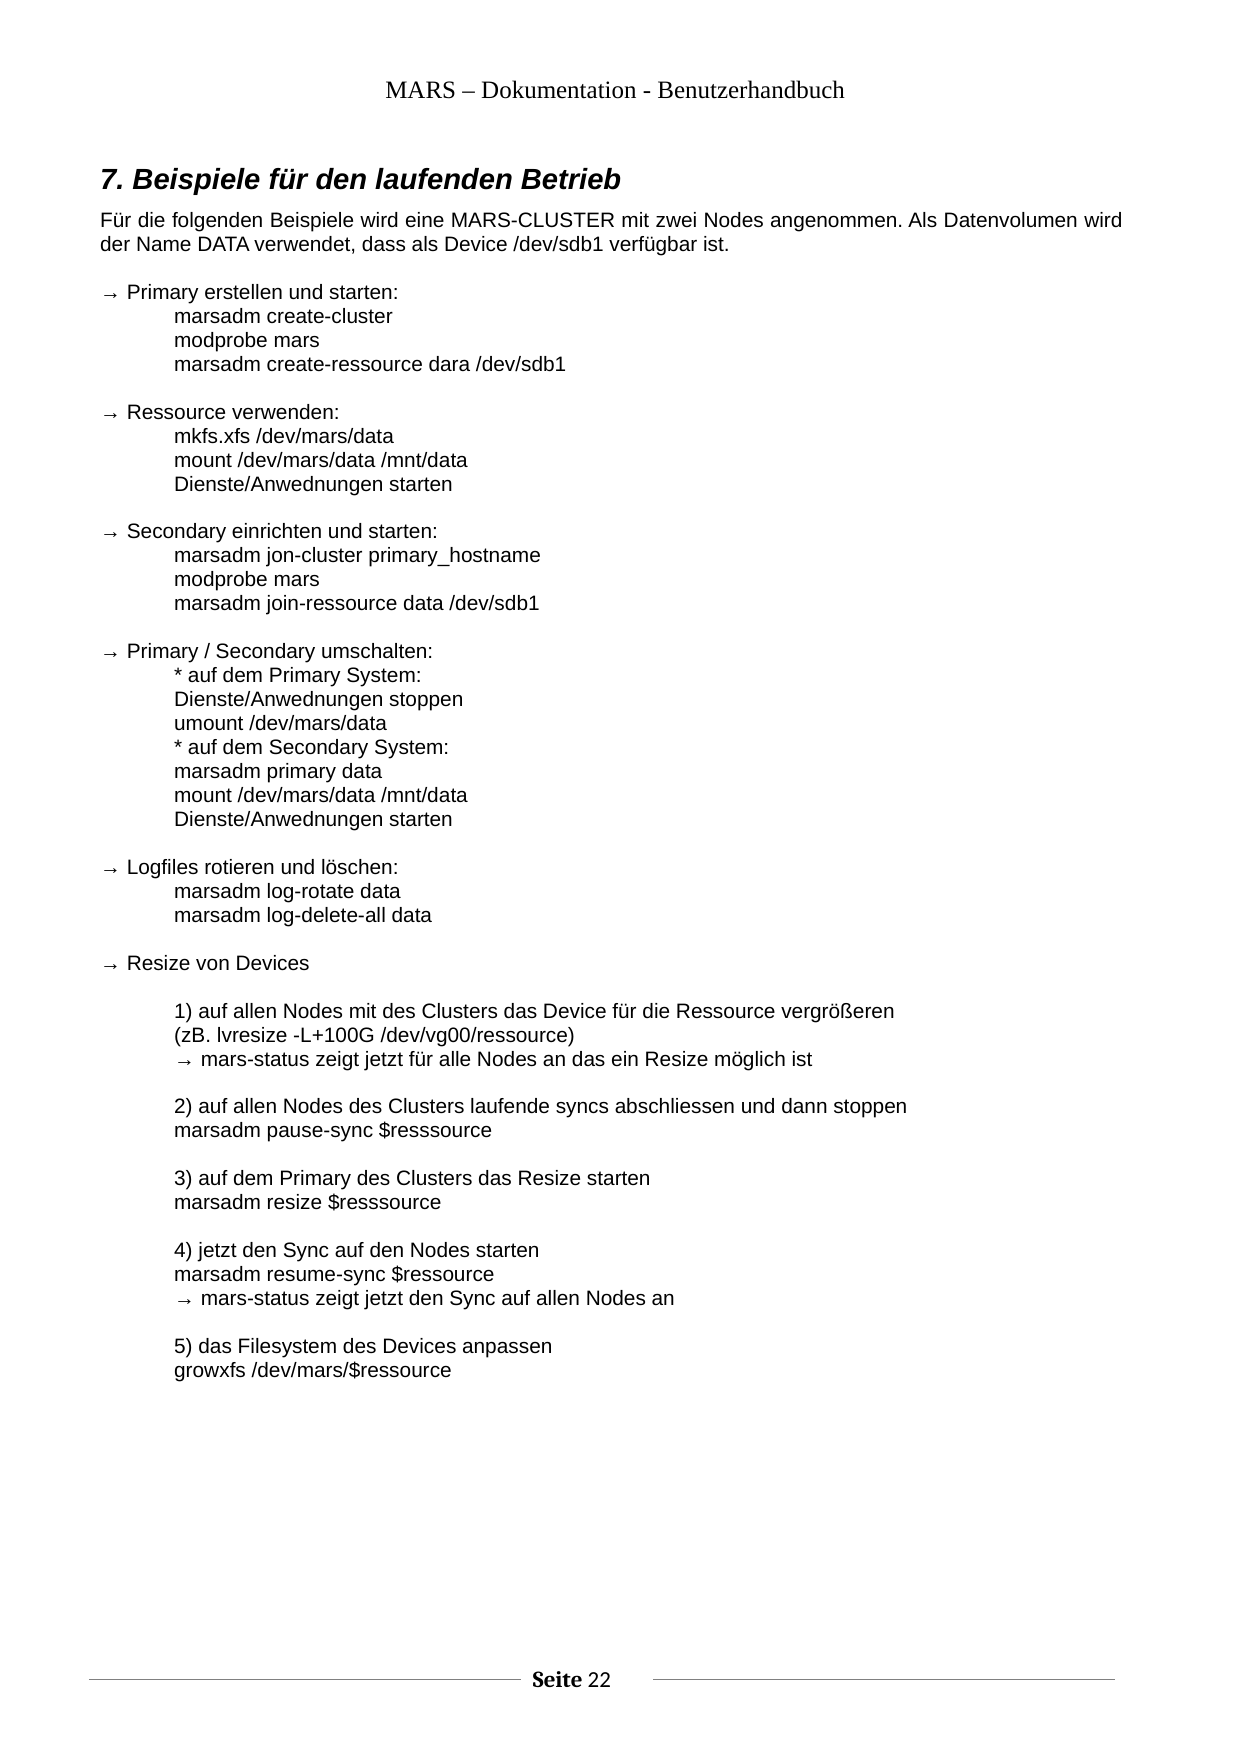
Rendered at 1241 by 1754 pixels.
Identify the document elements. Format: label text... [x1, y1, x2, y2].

text marsadm create-ressource dara /dev/sdb1 [100, 352, 1123, 376]
text marsadm pause-sync $resssource [100, 1118, 1123, 1142]
text marsadm log-rotate data [100, 879, 1123, 903]
text marsadm resume-sync $ressource [100, 1262, 1123, 1286]
text growxfs /dev/mars/$ressource [100, 1358, 1123, 1382]
text → Secondary einrichten und starten: [100, 519, 1123, 543]
text marsadm primary data [100, 759, 1123, 783]
text modprobe mars [100, 567, 1123, 591]
text 3) auf dem Primary des Clusters das Resize starten [100, 1166, 1123, 1190]
text * auf dem Secondary System: [100, 735, 1123, 759]
text 1) auf allen Nodes mit des Clusters das Device für die Ressource vergrößeren [100, 998, 1123, 1022]
text → Ressource verwenden: [100, 399, 1123, 423]
text Dienste/Anwednungen stoppen [100, 687, 1123, 711]
text → Primary erstellen und starten: [100, 280, 1123, 304]
text mount /dev/mars/data /mnt/data [100, 447, 1123, 471]
text Dienste/Anwednungen starten [100, 471, 1123, 495]
text → Primary / Secondary umschalten: [100, 639, 1123, 663]
text → mars-status zeigt jetzt den Sync auf allen Nodes an [100, 1286, 1123, 1310]
text * auf dem Primary System: [100, 663, 1123, 687]
text marsadm jon-cluster primary_hostname [100, 543, 1123, 567]
text 5) das Filesystem des Devices anpassen [100, 1334, 1123, 1358]
text marsadm create-cluster [100, 304, 1123, 328]
text umount /dev/mars/data [100, 711, 1123, 735]
text marsadm log-delete-all data [100, 903, 1123, 927]
text → Logfiles rotieren und löschen: [100, 855, 1123, 879]
text marsadm join-ressource data /dev/sdb1 [100, 591, 1123, 615]
text mount /dev/mars/data /mnt/data [100, 783, 1123, 807]
text 4) jetzt den Sync auf den Nodes starten [100, 1238, 1123, 1262]
text → mars-status zeigt jetzt für alle Nodes an das ein Resize möglich ist [100, 1046, 1123, 1070]
text 2) auf allen Nodes des Clusters laufende syncs abschliessen und dann stoppen [100, 1094, 1123, 1118]
text → Resize von Devices [100, 951, 1123, 974]
text Für die folgenden Beispiele wird eine MARS-CLUSTER mit zwei Nodes angenommen. Als Datenvolumen wird der Name DATA verwendet, dass als Device /dev/sdb1 verfügbar ist. [100, 208, 1123, 256]
text Dienste/Anwednungen starten [100, 807, 1123, 831]
subtitle 7. Beispiele für den laufenden Betrieb [100, 162, 1123, 195]
text mkfs.xfs /dev/mars/data [100, 423, 1123, 447]
text (zB. lvresize -L+100G /dev/vg00/ressource) [100, 1022, 1123, 1046]
text modprobe mars [100, 328, 1123, 352]
text marsadm resize $resssource [100, 1190, 1123, 1214]
